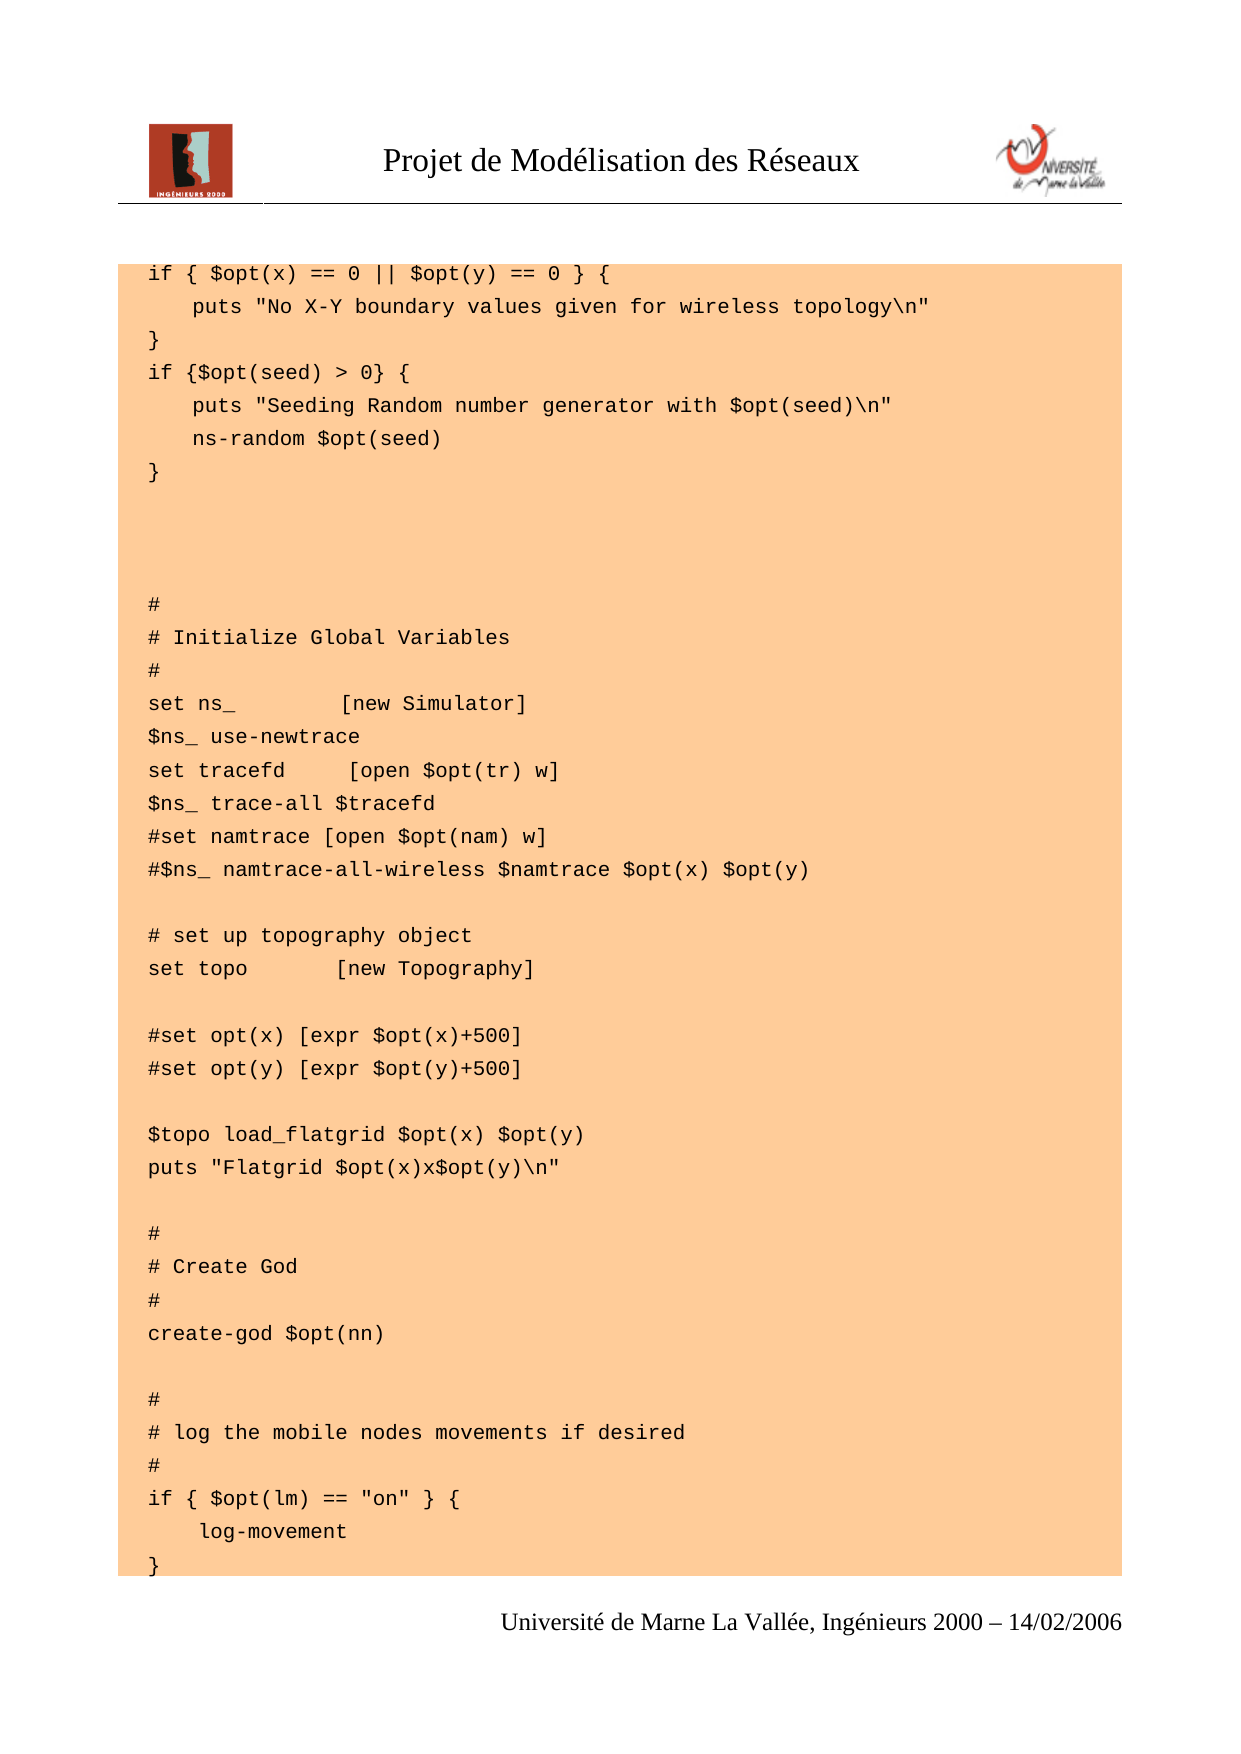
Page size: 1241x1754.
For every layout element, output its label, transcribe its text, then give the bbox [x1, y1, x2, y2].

text set ns_ [new Simulator] [118, 694, 1122, 715]
text # [118, 595, 1122, 616]
text } [118, 330, 1122, 351]
text #set namtrace [open $opt(nam) w] [118, 827, 1122, 847]
text #set opt(x) [expr $opt(x)+500] [118, 1026, 1122, 1046]
text puts "Seeding Random number generator with $opt(seed)\n" [118, 396, 1122, 417]
text # Create God [118, 1257, 1122, 1278]
text # log the mobile nodes movements if desired [118, 1423, 1122, 1444]
text $ns_ use-newtrace [118, 727, 1122, 748]
text # Initialize Global Variables [118, 628, 1122, 649]
text $topo load_flatgrid $opt(x) $opt(y) [118, 1125, 1122, 1146]
text $ns_ trace-all $tracefd [118, 794, 1122, 814]
text log-movement [118, 1522, 1122, 1543]
text # [118, 1224, 1122, 1245]
text # set up topography object [118, 926, 1122, 947]
text #set opt(y) [expr $opt(y)+500] [118, 1059, 1122, 1079]
picture [995, 124, 1106, 197]
text puts "No X-Y boundary values given for wireless topology\n" [118, 297, 1122, 317]
text puts "Flatgrid $opt(x)x$opt(y)\n" [118, 1158, 1122, 1179]
text } [118, 1556, 1122, 1576]
text if { $opt(x) == 0 || $opt(y) == 0 } { [118, 264, 1122, 284]
text set topo [new Topography] [118, 959, 1122, 980]
text set tracefd [open $opt(tr) w] [118, 761, 1122, 781]
text if { $opt(lm) == "on" } { [118, 1489, 1122, 1510]
text } [118, 462, 1122, 483]
text if {$opt(seed) > 0} { [118, 363, 1122, 384]
text create-god $opt(nn) [118, 1324, 1122, 1344]
picture [148, 123, 233, 198]
text # [118, 1456, 1122, 1477]
text ns-random $opt(seed) [118, 429, 1122, 450]
text #$ns_ namtrace-all-wireless $namtrace $opt(x) $opt(y) [118, 860, 1122, 881]
text # [118, 1390, 1122, 1411]
text # [118, 661, 1122, 682]
text # [118, 1291, 1122, 1311]
